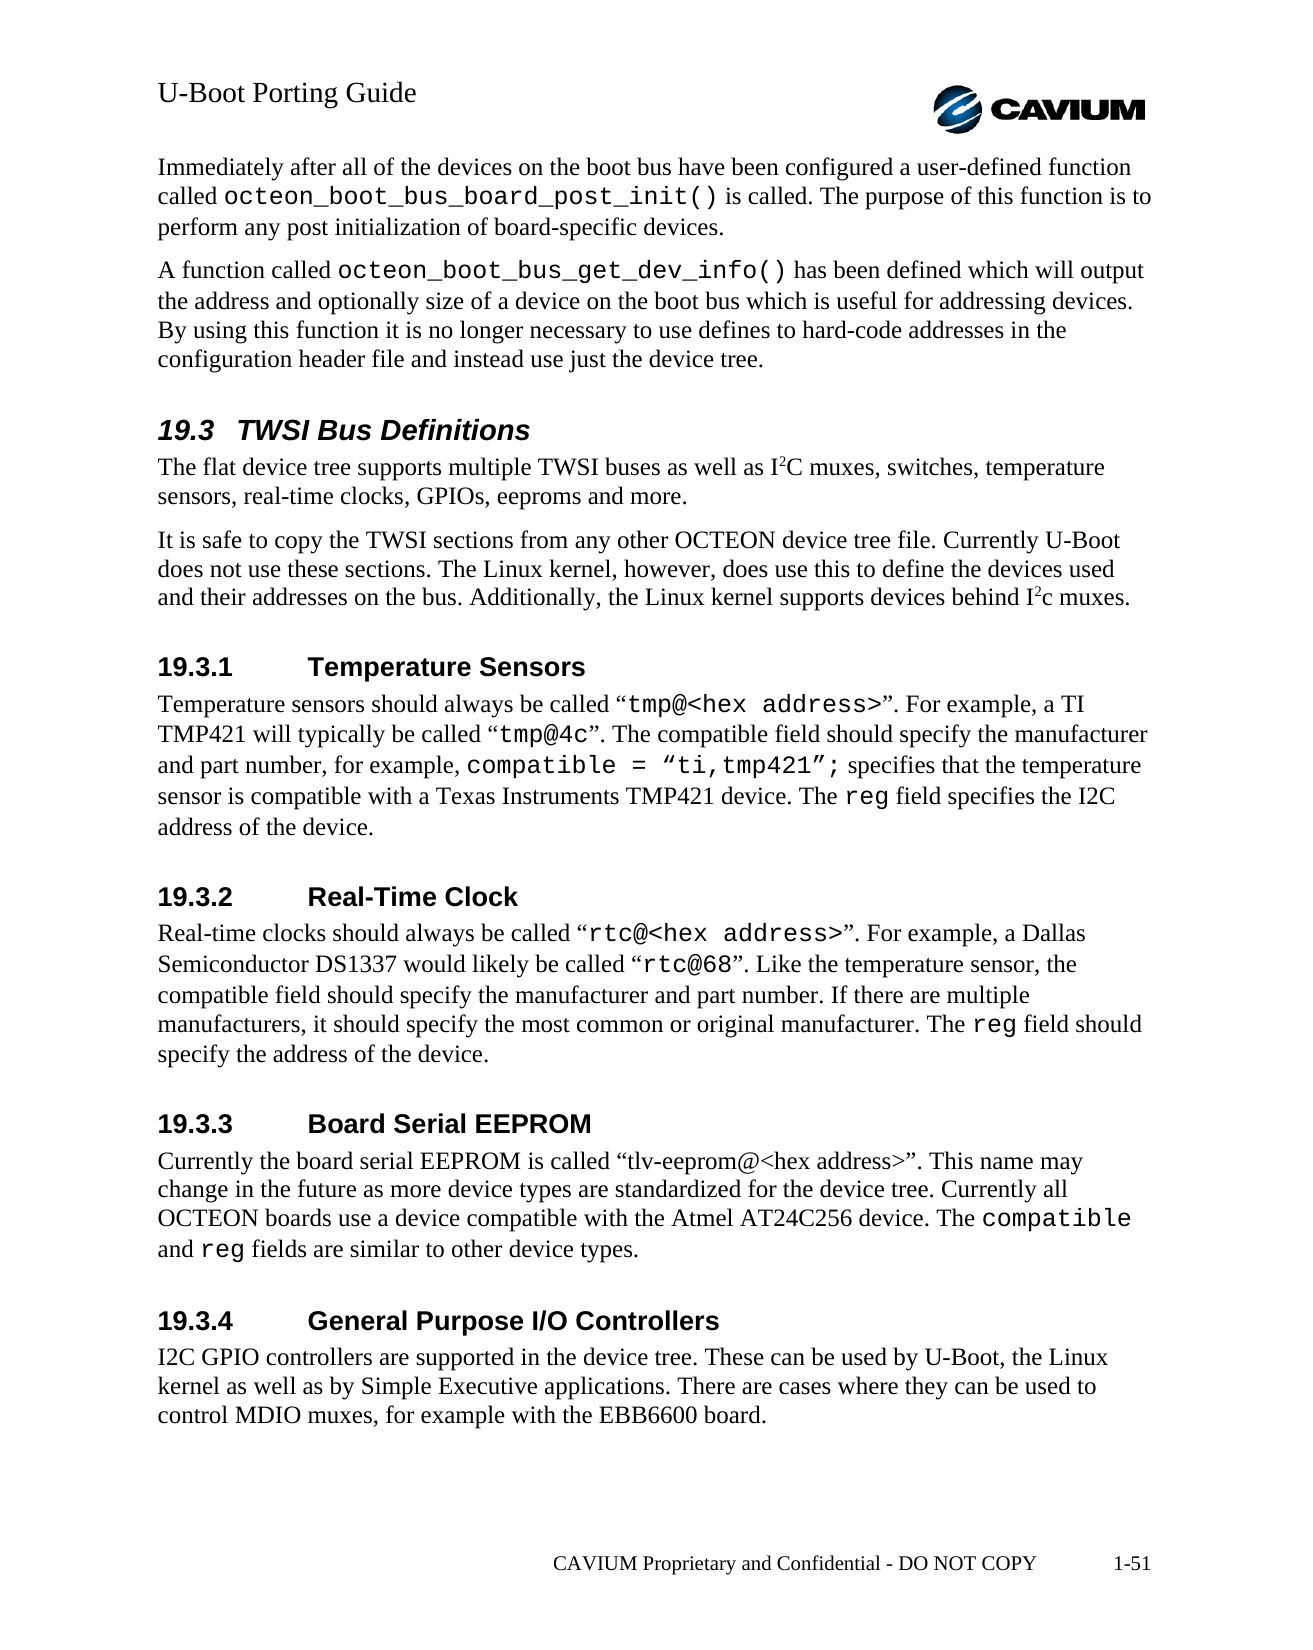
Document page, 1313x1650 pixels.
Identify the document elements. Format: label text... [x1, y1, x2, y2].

subtitle TWSI Bus Definitions [157, 413, 1155, 446]
subtitle Board Serial EEPROM [157, 1108, 1155, 1139]
text The flat device tree supports multiple TWSI buses as well as I2C muxes, switches, temperature sensors, real-time clocks, GPIOs, eeproms and more. [157, 452, 1155, 510]
subtitle Temperature Sensors [157, 651, 1155, 682]
text Real-time clocks should always be called “rtc@<hex address>”. For example, a Dallas Semiconductor DS1337 would likely be called “rtc@68”. Like the temperature sensor, the compatible field should specify the manufacturer and part number. If there are multiple manufacturers, it should specify the most common or original manufacturer. The reg field should specify the address of the device. [157, 918, 1155, 1068]
text Immediately after all of the devices on the boot bus have been configured a user-defined function called octeon_boot_bus_board_post_init() is called. The purpose of this function is to perform any post initialization of board-specific devices. [157, 152, 1155, 241]
subtitle Real-Time Clock [157, 881, 1155, 912]
text It is safe to copy the TWSI sections from any other OCTEON device tree file. Currently U-Boot does not use these sections. The Linux kernel, however, does use this to define the devices used and their addresses on the bus. Additionally, the Linux kernel supports devices behind I2c muxes. [157, 525, 1155, 611]
text A function called octeon_boot_bus_get_dev_info() has been defined which will output the address and optionally size of a device on the boot bus which is useful for addressing devices. By using this function it is no longer necessary to use defines to hard-code addresses in the configuration header file and instead use just the device tree. [157, 256, 1155, 373]
picture [925, 75, 1155, 146]
text Currently the board serial EEPROM is called “tlv-eeprom@<hex address>”. This name may change in the future as more device types are standardized for the device tree. Currently all OCTEON boards use a device compatible with the Atmel AT24C256 device. The compatible and reg fields are similar to other device types. [157, 1146, 1155, 1265]
text Temperature sensors should always be called “tmp@<hex address>”. For example, a TI TMP421 will typically be called “tmp@4c”. The compatible field should specify the manufacturer and part number, for example, compatible = “ti,tmp421”; specifies that the temperature sensor is compatible with a Texas Instruments TMP421 device. The reg field specifies the I2C address of the device. [157, 689, 1155, 841]
text I2C GPIO controllers are supported in the device tree. These can be used by U-Boot, the Linux kernel as well as by Simple Executive applications. There are cases where they can be used to control MDIO muxes, for example with the EBB6600 board. [157, 1342, 1155, 1429]
subtitle General Purpose I/O Controllers [157, 1305, 1155, 1336]
